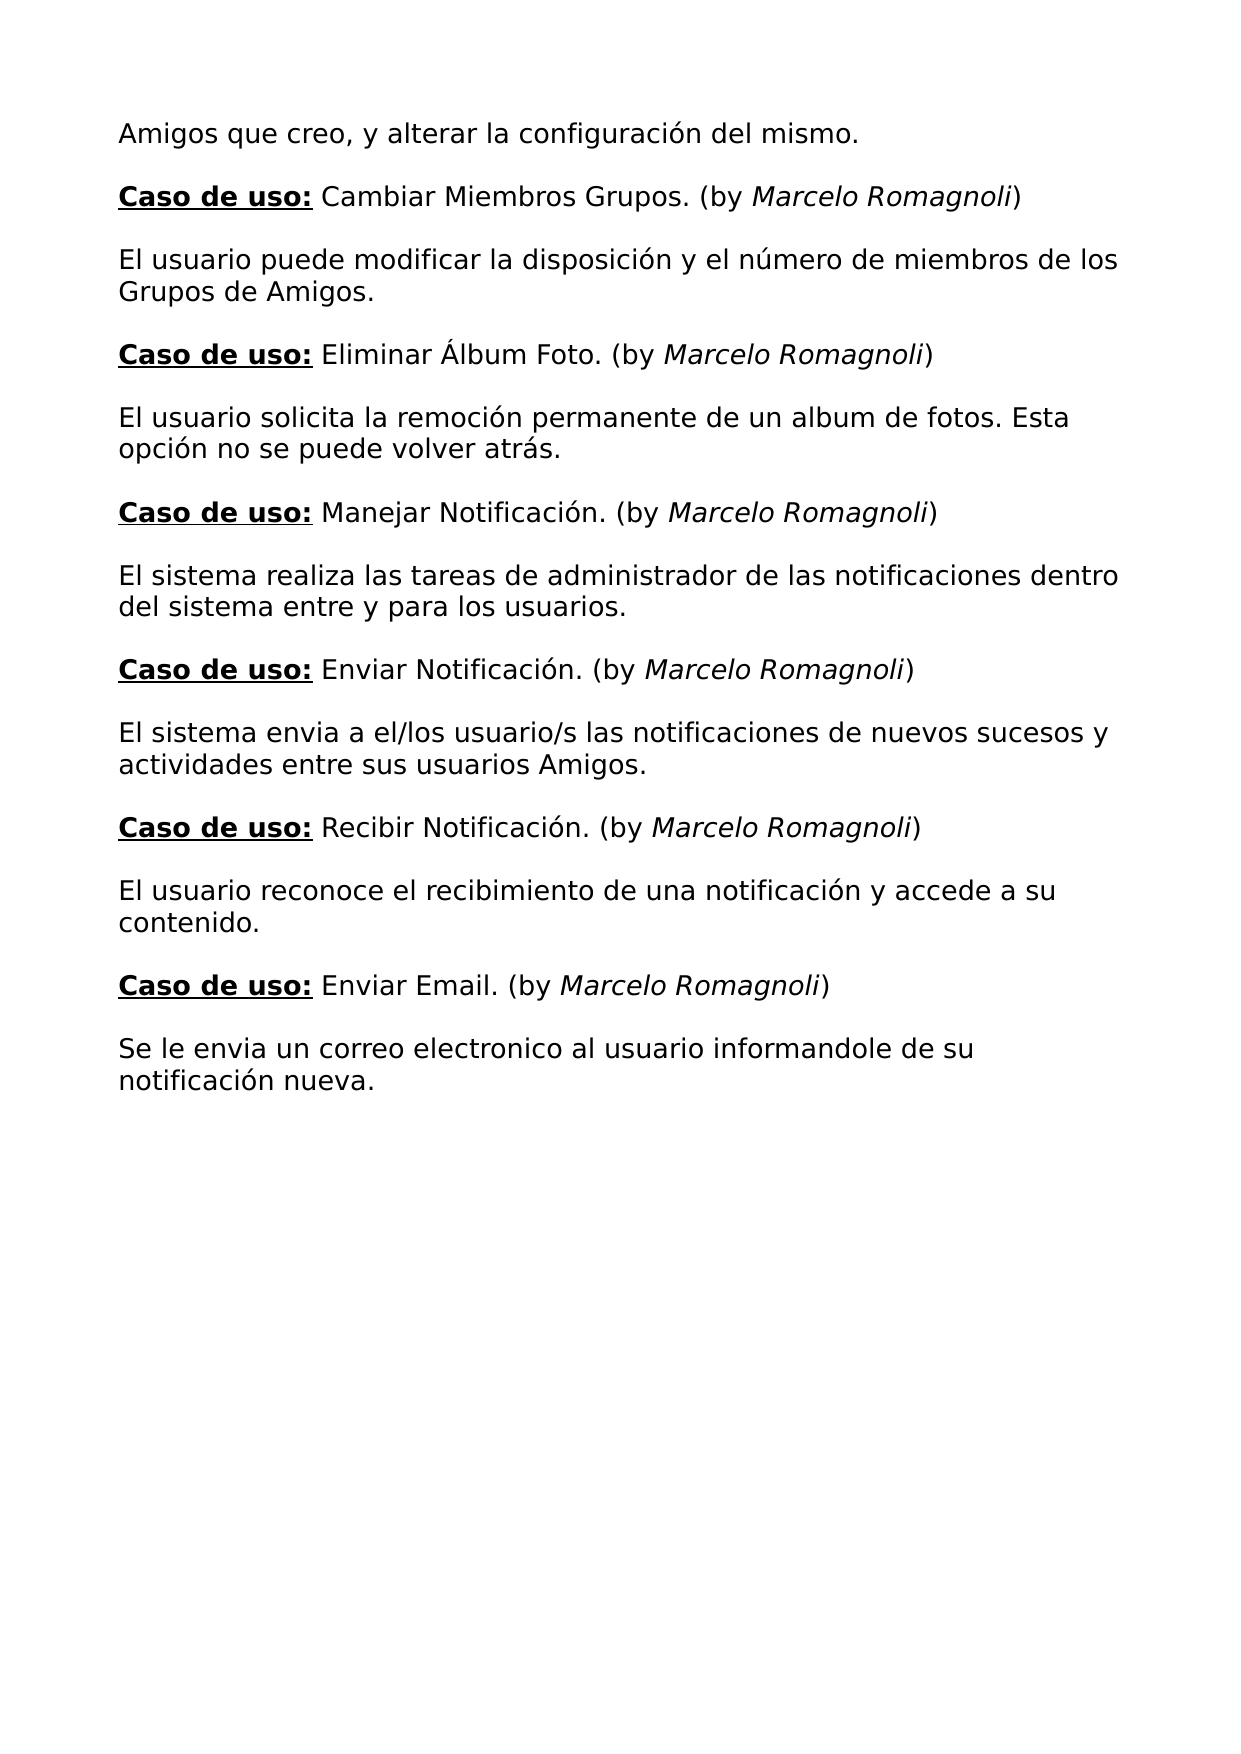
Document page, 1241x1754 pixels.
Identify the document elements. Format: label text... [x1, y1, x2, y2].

text El sistema envia a el/los usuario/s las notificaciones de nuevos sucesos y actividades entre sus usuarios Amigos. [118, 718, 1122, 781]
text El usuario puede modificar la disposición y el número de miembros de los Grupos de Amigos. [118, 244, 1122, 307]
text El sistema realiza las tareas de administrador de las notificaciones dentro del sistema entre y para los usuarios. [118, 560, 1122, 623]
text Caso de uso: Recibir Notificación. (by Marcelo Romagnoli) [118, 812, 1122, 844]
text El usuario reconoce el recibimiento de una notificación y accede a su contenido. [118, 876, 1122, 939]
text Caso de uso: Manejar Notificación. (by Marcelo Romagnoli) [118, 497, 1122, 528]
text Se le envia un correo electronico al usuario informandole de su notificación nueva. [118, 1033, 1122, 1097]
text Amigos que creo, y alterar la configuración del mismo. [118, 118, 1122, 150]
text Caso de uso: Enviar Email. (by Marcelo Romagnoli) [118, 970, 1122, 1002]
text El usuario solicita la remoción permanente de un album de fotos. Esta opción no se puede volver atrás. [118, 402, 1122, 465]
text Caso de uso: Cambiar Miembros Grupos. (by Marcelo Romagnoli) [118, 181, 1122, 213]
text Caso de uso: Eliminar Álbum Foto. (by Marcelo Romagnoli) [118, 339, 1122, 371]
text Caso de uso: Enviar Notificación. (by Marcelo Romagnoli) [118, 655, 1122, 686]
